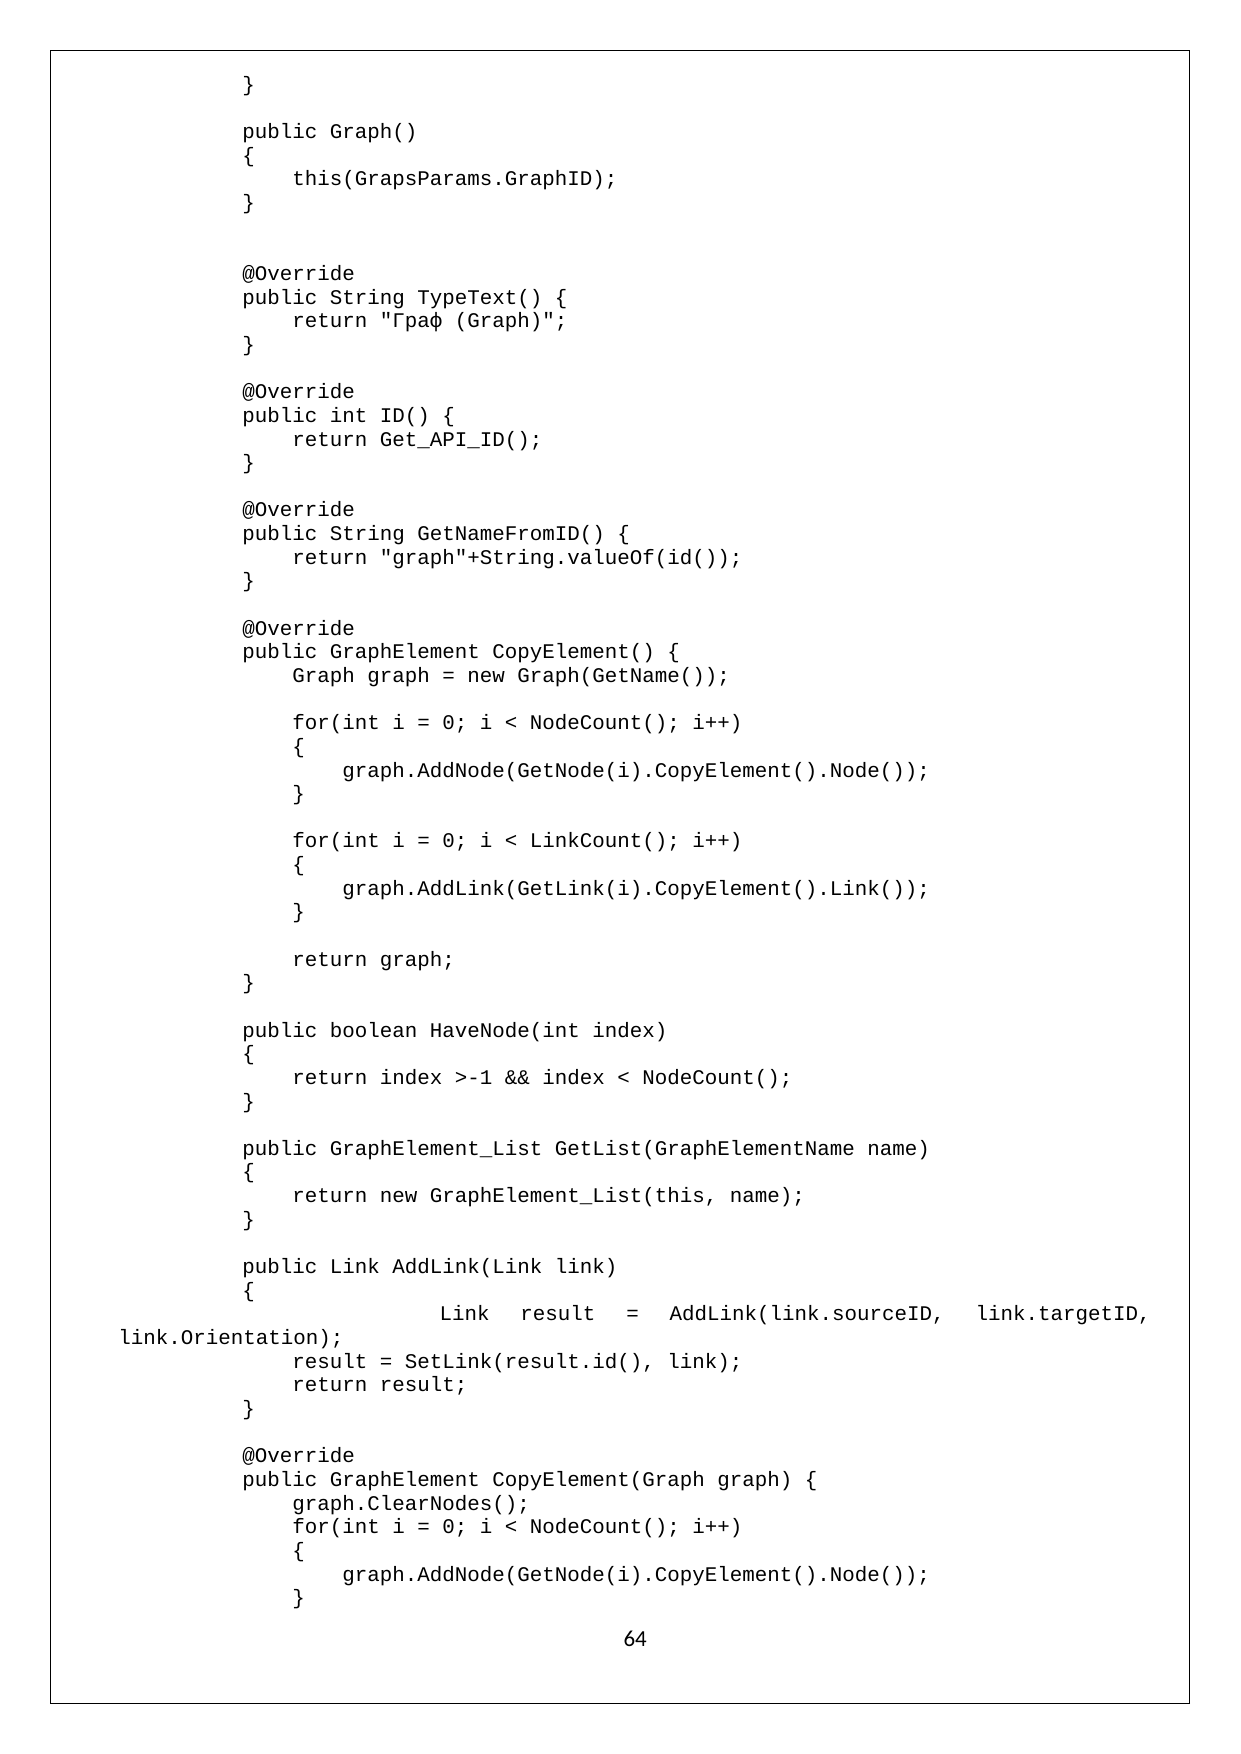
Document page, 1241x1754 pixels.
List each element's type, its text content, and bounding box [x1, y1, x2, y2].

text public GraphElement CopyElement(Graph graph) { [118, 1469, 1152, 1493]
text } [118, 192, 1152, 216]
text } [118, 901, 1152, 925]
text public String TypeText() { [118, 287, 1152, 310]
text return index >-1 && index < NodeCount(); [118, 1067, 1152, 1091]
text return "graph"+String.valueOf(id()); [118, 547, 1152, 570]
text } [118, 1091, 1152, 1114]
text public Link AddLink(Link link) [118, 1256, 1152, 1280]
text } [118, 1209, 1152, 1232]
text { [118, 1162, 1152, 1185]
text } [118, 74, 1152, 97]
text public Graph() [118, 121, 1152, 145]
text return Get_API_ID(); [118, 428, 1152, 452]
text graph.ClearNodes(); [118, 1493, 1152, 1516]
text public boolean HaveNode(int index) [118, 1020, 1152, 1043]
text @Override [118, 263, 1152, 287]
text @Override [118, 1445, 1152, 1469]
text { [118, 1280, 1152, 1303]
text graph.AddNode(GetNode(i).CopyElement().Node()); [118, 1563, 1152, 1587]
text } [118, 972, 1152, 996]
text } [118, 570, 1152, 594]
text for(int i = 0; i < LinkCount(); i++) [118, 831, 1152, 854]
text { [118, 1540, 1152, 1563]
text return graph; [118, 949, 1152, 972]
text graph.AddNode(GetNode(i).CopyElement().Node()); [118, 759, 1152, 783]
text public int ID() { [118, 405, 1152, 428]
text return "Граф (Graph)"; [118, 310, 1152, 334]
text Graph graph = new Graph(GetName()); [118, 665, 1152, 689]
text public GraphElement_List GetList(GraphElementName name) [118, 1138, 1152, 1162]
text } [118, 1398, 1152, 1422]
text public String GetNameFromID() { [118, 523, 1152, 547]
text @Override [118, 499, 1152, 523]
text for(int i = 0; i < NodeCount(); i++) [118, 712, 1152, 736]
text { [118, 854, 1152, 878]
text result = SetLink(result.id(), link); [118, 1351, 1152, 1374]
text this(GrapsParams.GraphID); [118, 168, 1152, 192]
text { [118, 1043, 1152, 1067]
text } [118, 334, 1152, 358]
text } [118, 452, 1152, 476]
text { [118, 736, 1152, 759]
text } [118, 1587, 1152, 1611]
text public GraphElement CopyElement() { [118, 641, 1152, 665]
text @Override [118, 618, 1152, 641]
text } [118, 783, 1152, 807]
text Link result = AddLink(link.sourceID, link.targetID, link.Orientation); [118, 1303, 1152, 1351]
text return new GraphElement_List(this, name); [118, 1185, 1152, 1209]
text return result; [118, 1374, 1152, 1398]
text for(int i = 0; i < NodeCount(); i++) [118, 1516, 1152, 1540]
text graph.AddLink(GetLink(i).CopyElement().Link()); [118, 878, 1152, 901]
text { [118, 145, 1152, 168]
text @Override [118, 381, 1152, 405]
